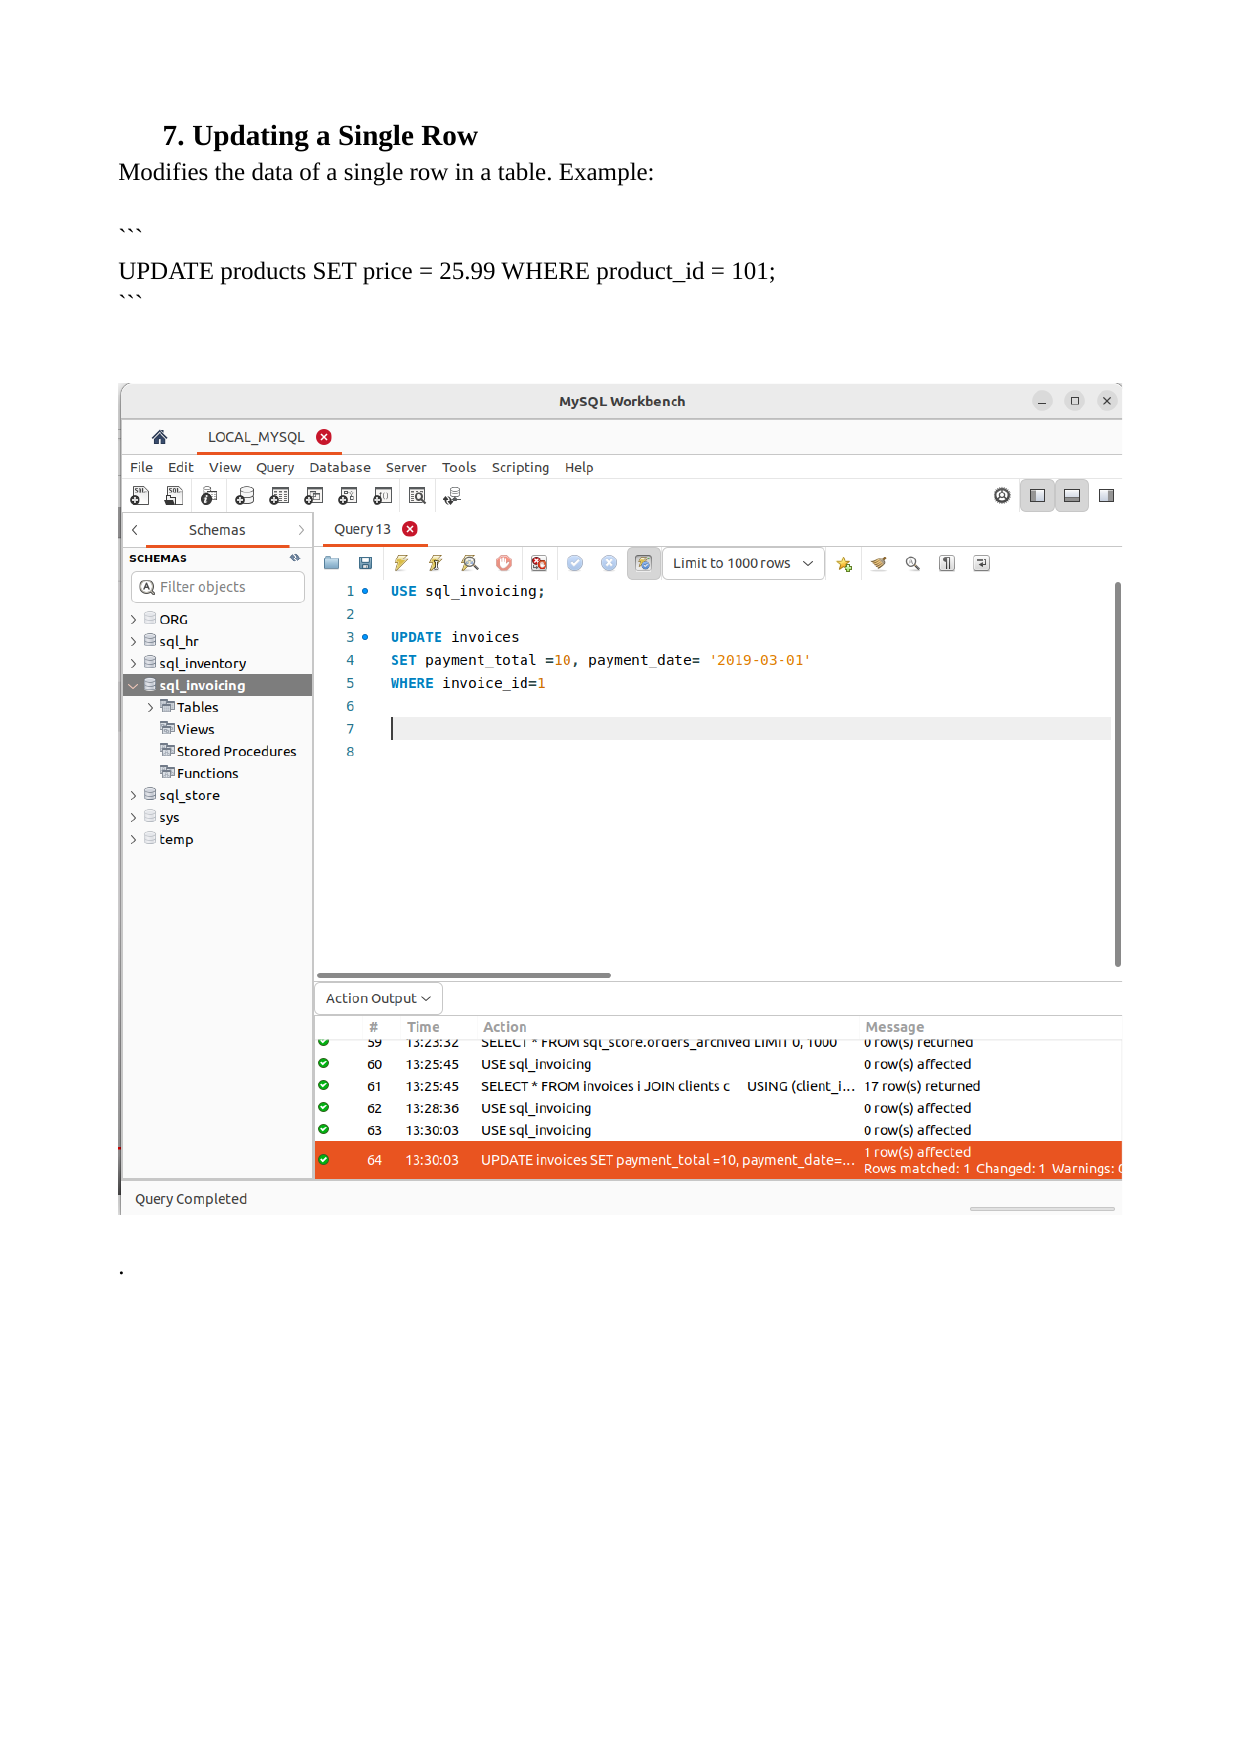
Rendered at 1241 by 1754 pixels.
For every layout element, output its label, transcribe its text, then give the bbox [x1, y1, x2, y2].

picture [118, 383, 1123, 1215]
list Updating a Single Row [162, 118, 1122, 152]
text . [118, 1215, 1122, 1280]
text Modifies the data of a single row in a table. Example: ``` UPDATE products SET price = 25.99 WHERE product_id = 101; ``` [118, 157, 1122, 317]
